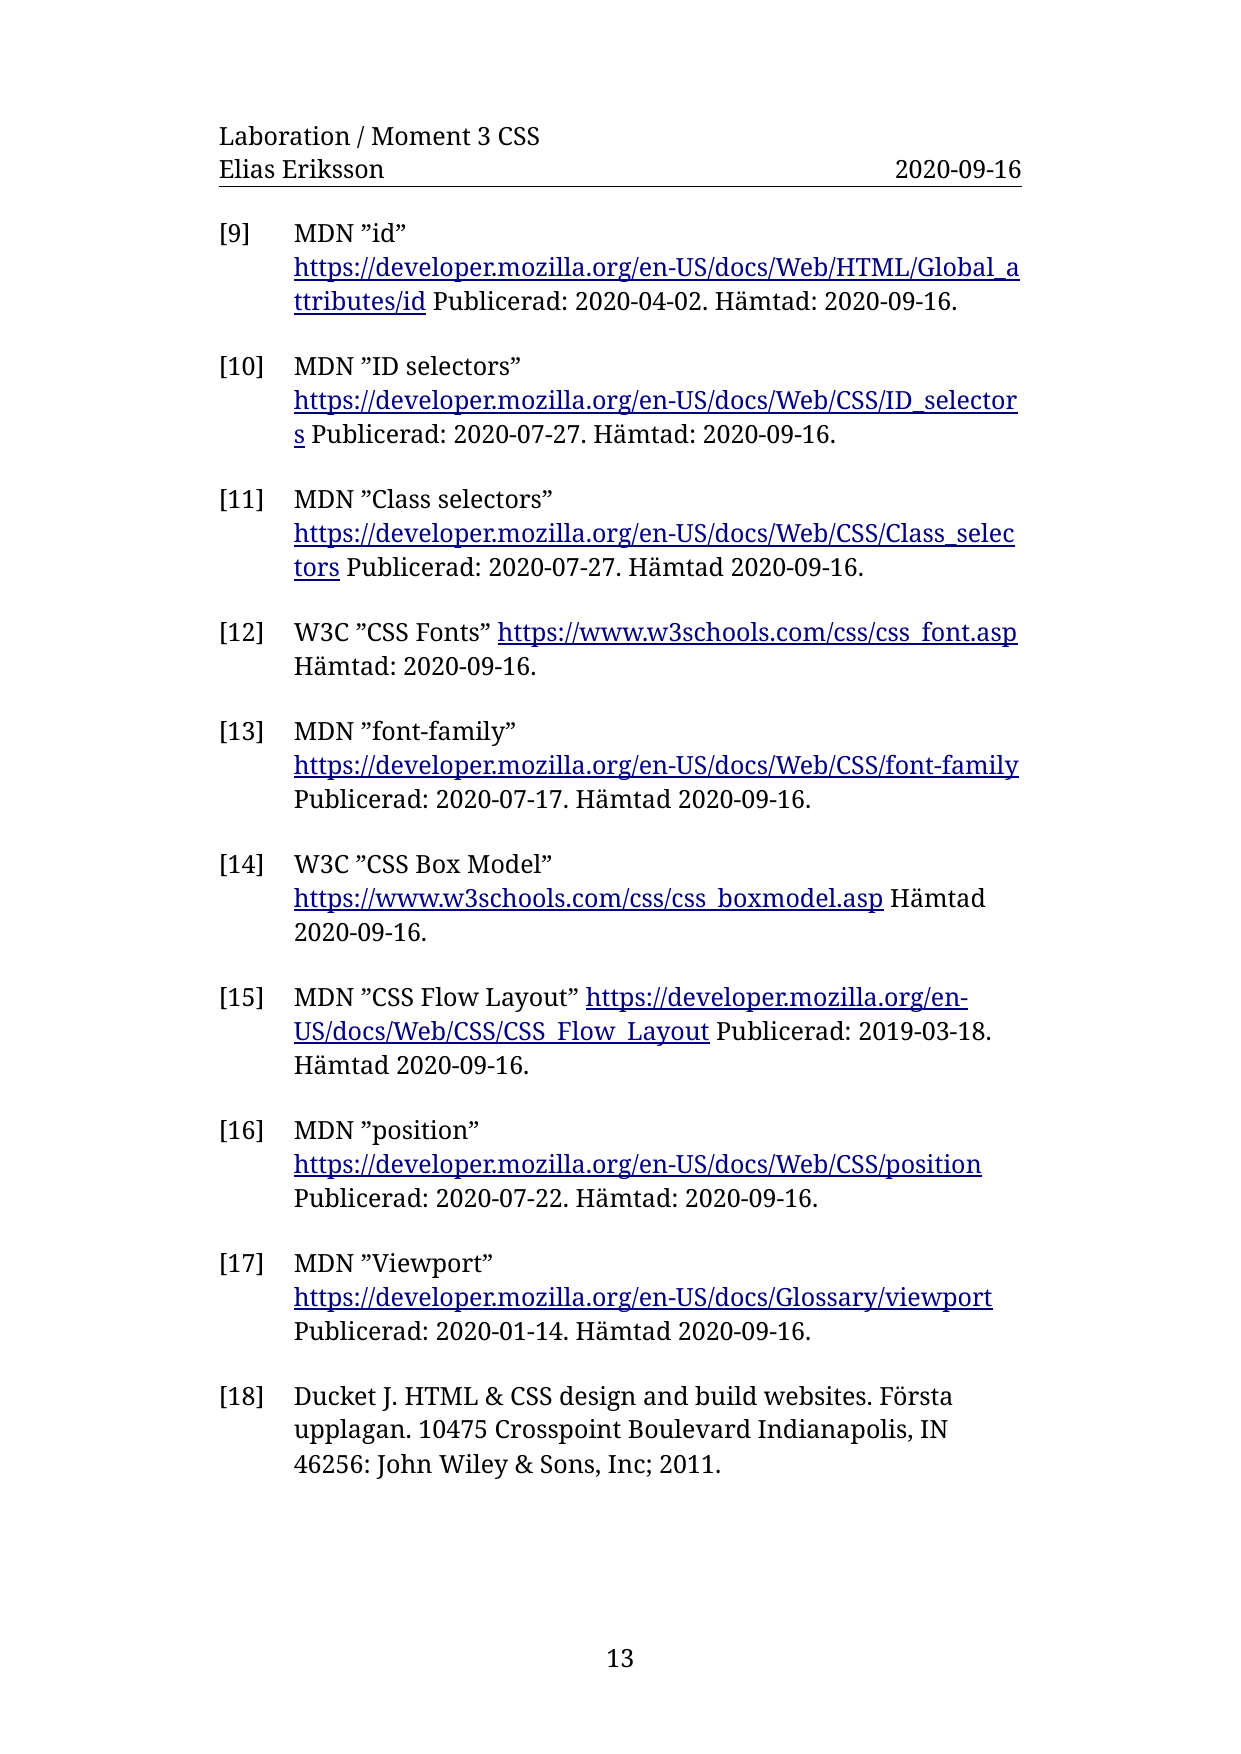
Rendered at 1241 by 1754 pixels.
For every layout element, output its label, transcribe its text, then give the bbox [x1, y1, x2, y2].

list MDN ”font-family” https://developer.mozilla.org/en-US/docs/Web/CSS/font-family Publicerad: 2020-07-17. Hämtad 2020-09-16. [218, 713, 1022, 816]
list W3C ”CSS Fonts” https://www.w3schools.com/css/css_font.asp Hämtad: 2020-09-16. [218, 615, 1022, 683]
list MDN ”Class selectors” https://developer.mozilla.org/en-US/docs/Web/CSS/Class_selectors Publicerad: 2020-07-27. Hämtad 2020-09-16. [218, 482, 1022, 584]
list MDN ”Viewport” https://developer.mozilla.org/en-US/docs/Glossary/viewport Publicerad: 2020-01-14. Hämtad 2020-09-16. [218, 1245, 1022, 1347]
list MDN ”CSS Flow Layout” https://developer.mozilla.org/en-US/docs/Web/CSS/CSS_Flow_Layout Publicerad: 2019-03-18. Hämtad 2020-09-16. [218, 979, 1022, 1082]
list MDN ”ID selectors” https://developer.mozilla.org/en-US/docs/Web/CSS/ID_selectors Publicerad: 2020-07-27. Hämtad: 2020-09-16. [218, 349, 1022, 451]
list Ducket J. HTML & CSS design and build websites. Första upplagan. 10475 Crosspoint Boulevard Indianapolis, IN 46256: John Wiley & Sons, Inc; 2011. [218, 1378, 1022, 1480]
list MDN ”position” https://developer.mozilla.org/en-US/docs/Web/CSS/position Publicerad: 2020-07-22. Hämtad: 2020-09-16. [218, 1112, 1022, 1214]
list MDN ”id” https://developer.mozilla.org/en-US/docs/Web/HTML/Global_attributes/id Publicerad: 2020-04-02. Hämtad: 2020-09-16. [218, 216, 1022, 318]
list W3C ”CSS Box Model” https://www.w3schools.com/css/css_boxmodel.asp Hämtad 2020-09-16. [218, 846, 1022, 949]
